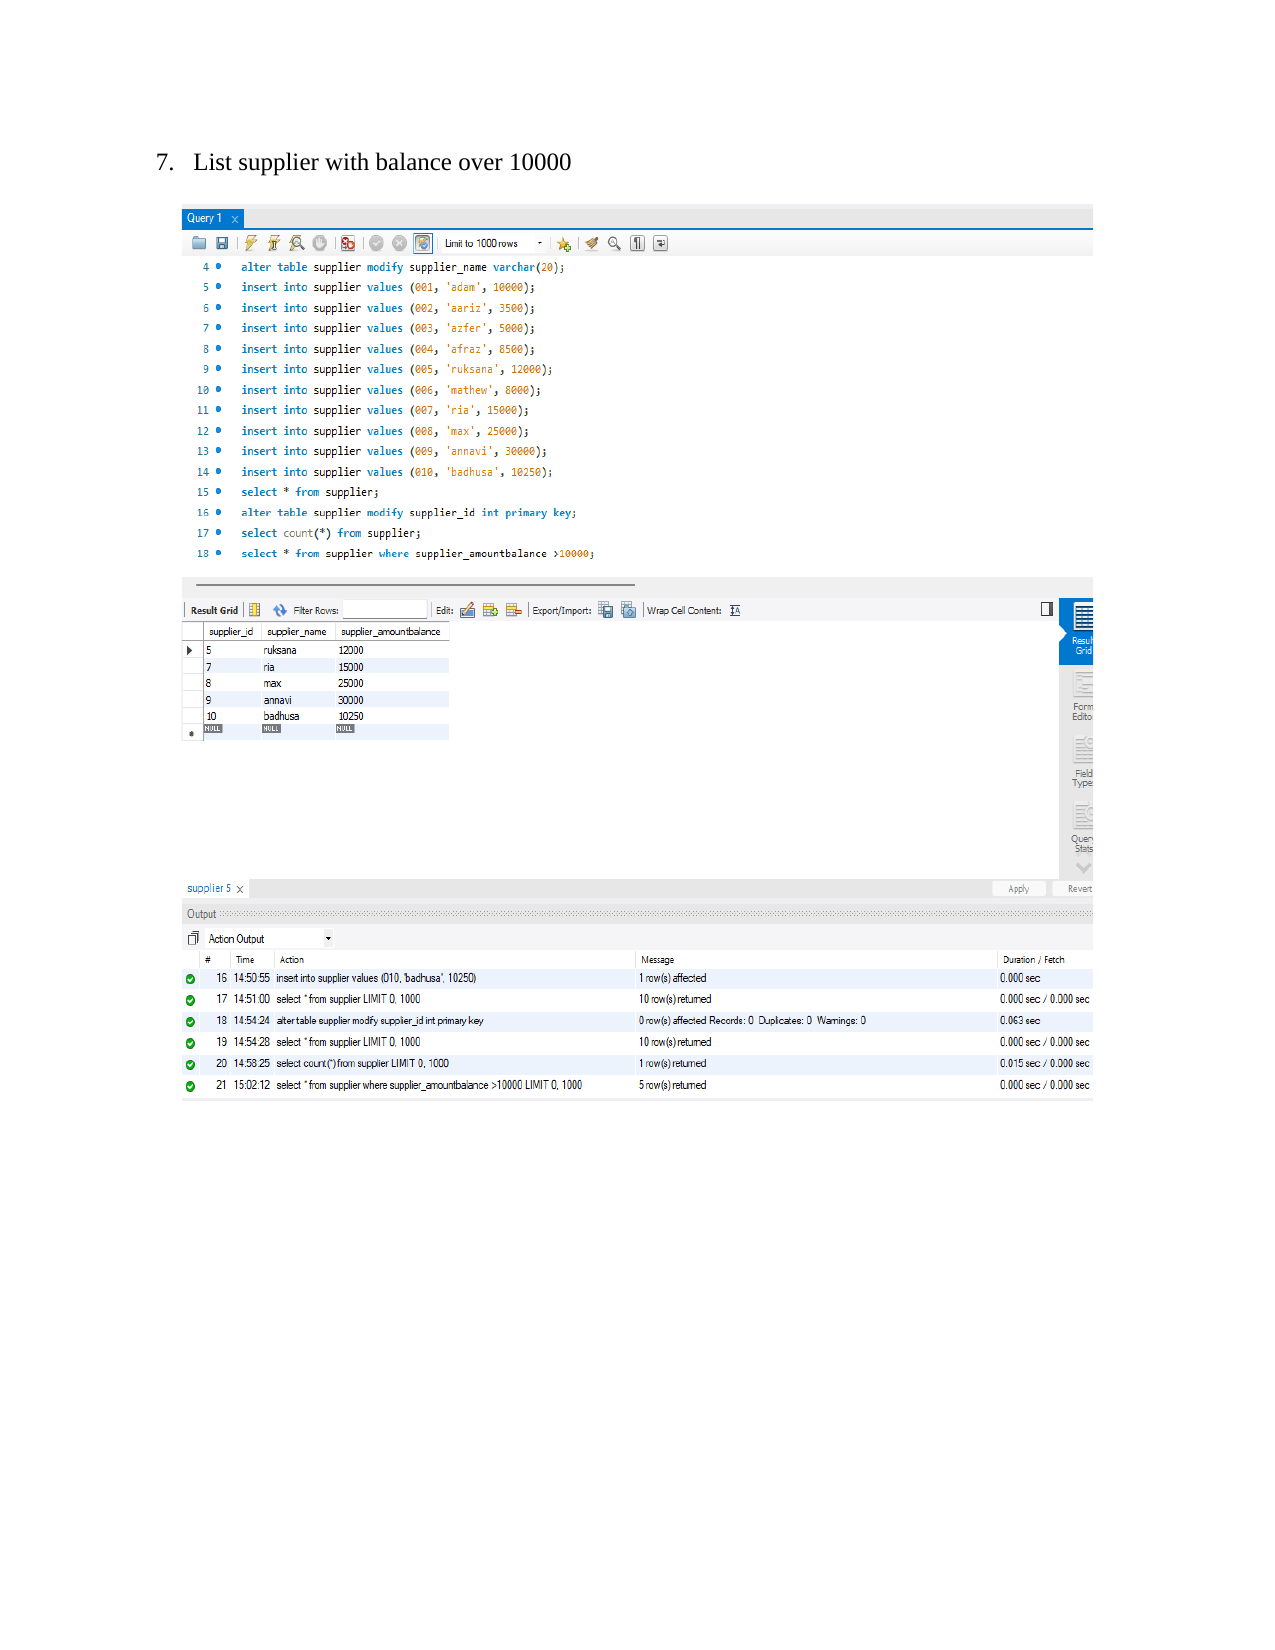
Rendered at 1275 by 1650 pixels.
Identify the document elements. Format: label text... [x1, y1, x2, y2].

picture [181, 204, 1094, 1101]
list List supplier with balance over 10000 [156, 147, 1157, 176]
